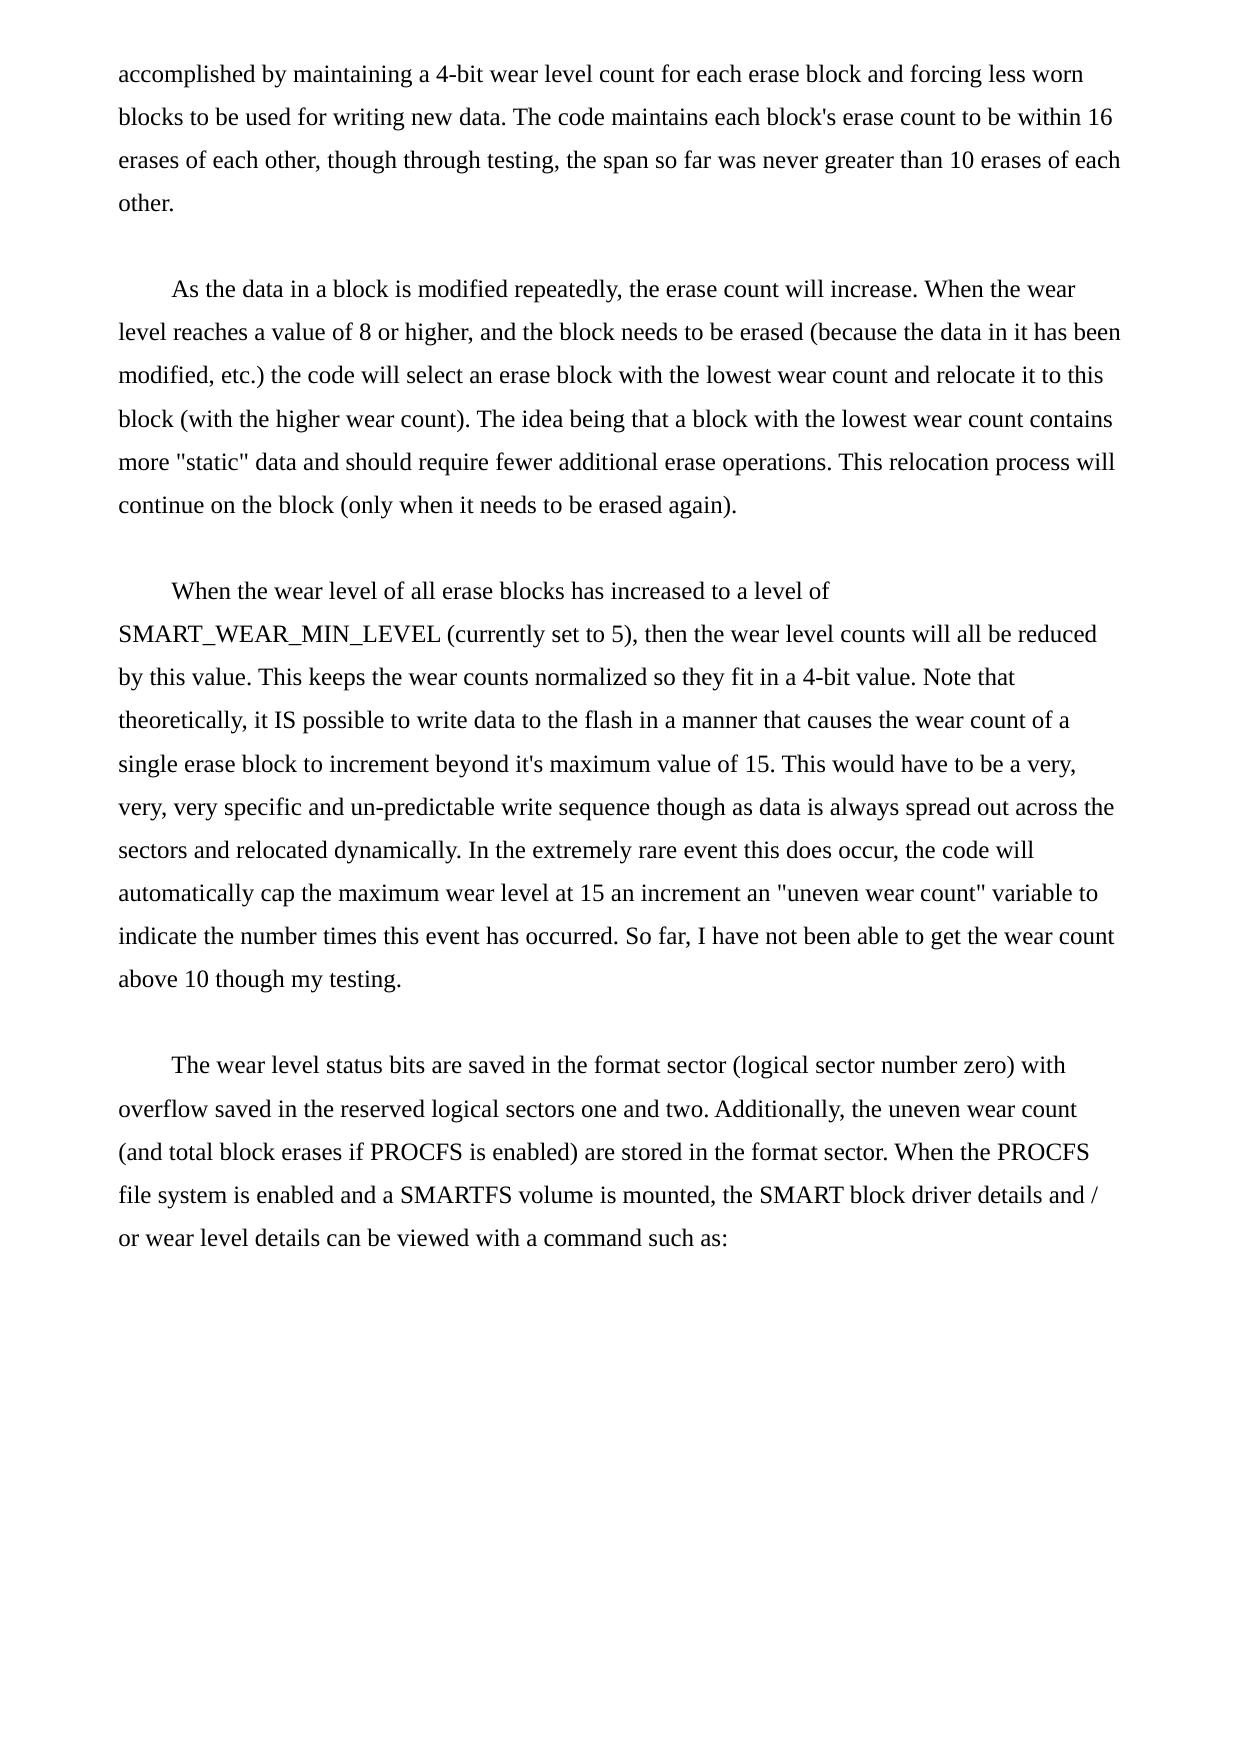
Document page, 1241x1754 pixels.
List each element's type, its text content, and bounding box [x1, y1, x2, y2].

text As the data in a block is modified repeatedly, the erase count will increase. When the wear level reaches a value of 8 or higher, and the block needs to be erased (because the data in it has been modified, etc.) the code will select an erase block with the lowest wear count and relocate it to this block (with the higher wear count). The idea being that a block with the lowest wear count contains more "static" data and should require fewer additional erase operations. This relocation process will continue on the block (only when it needs to be erased again). [118, 274, 1122, 519]
text When the wear level of all erase blocks has increased to a level of SMART_WEAR_MIN_LEVEL (currently set to 5), then the wear level counts will all be reduced by this value. This keeps the wear counts normalized so they fit in a 4-bit value. Note that theoretically, it IS possible to write data to the flash in a manner that causes the wear count of a single erase block to increment beyond it's maximum value of 15. This would have to be a very, very, very specific and un-predictable write sequence though as data is always spread out across the sectors and relocated dynamically. In the extremely rare event this does occur, the code will automatically cap the maximum wear level at 15 an increment an "uneven wear count" variable to indicate the number times this event has occurred. So far, I have not been able to get the wear count above 10 though my testing. [118, 576, 1122, 993]
text accomplished by maintaining a 4-bit wear level count for each erase block and forcing less worn blocks to be used for writing new data. The code maintains each block's erase count to be within 16 erases of each other, though through testing, the span so far was never greater than 10 erases of each other. [118, 59, 1122, 217]
text The wear level status bits are saved in the format sector (logical sector number zero) with overflow saved in the reserved logical sectors one and two. Additionally, the uneven wear count (and total block erases if PROCFS is enabled) are stored in the format sector. When the PROCFS file system is enabled and a SMARTFS volume is mounted, the SMART block driver details and / or wear level details can be viewed with a command such as: [118, 1051, 1122, 1252]
